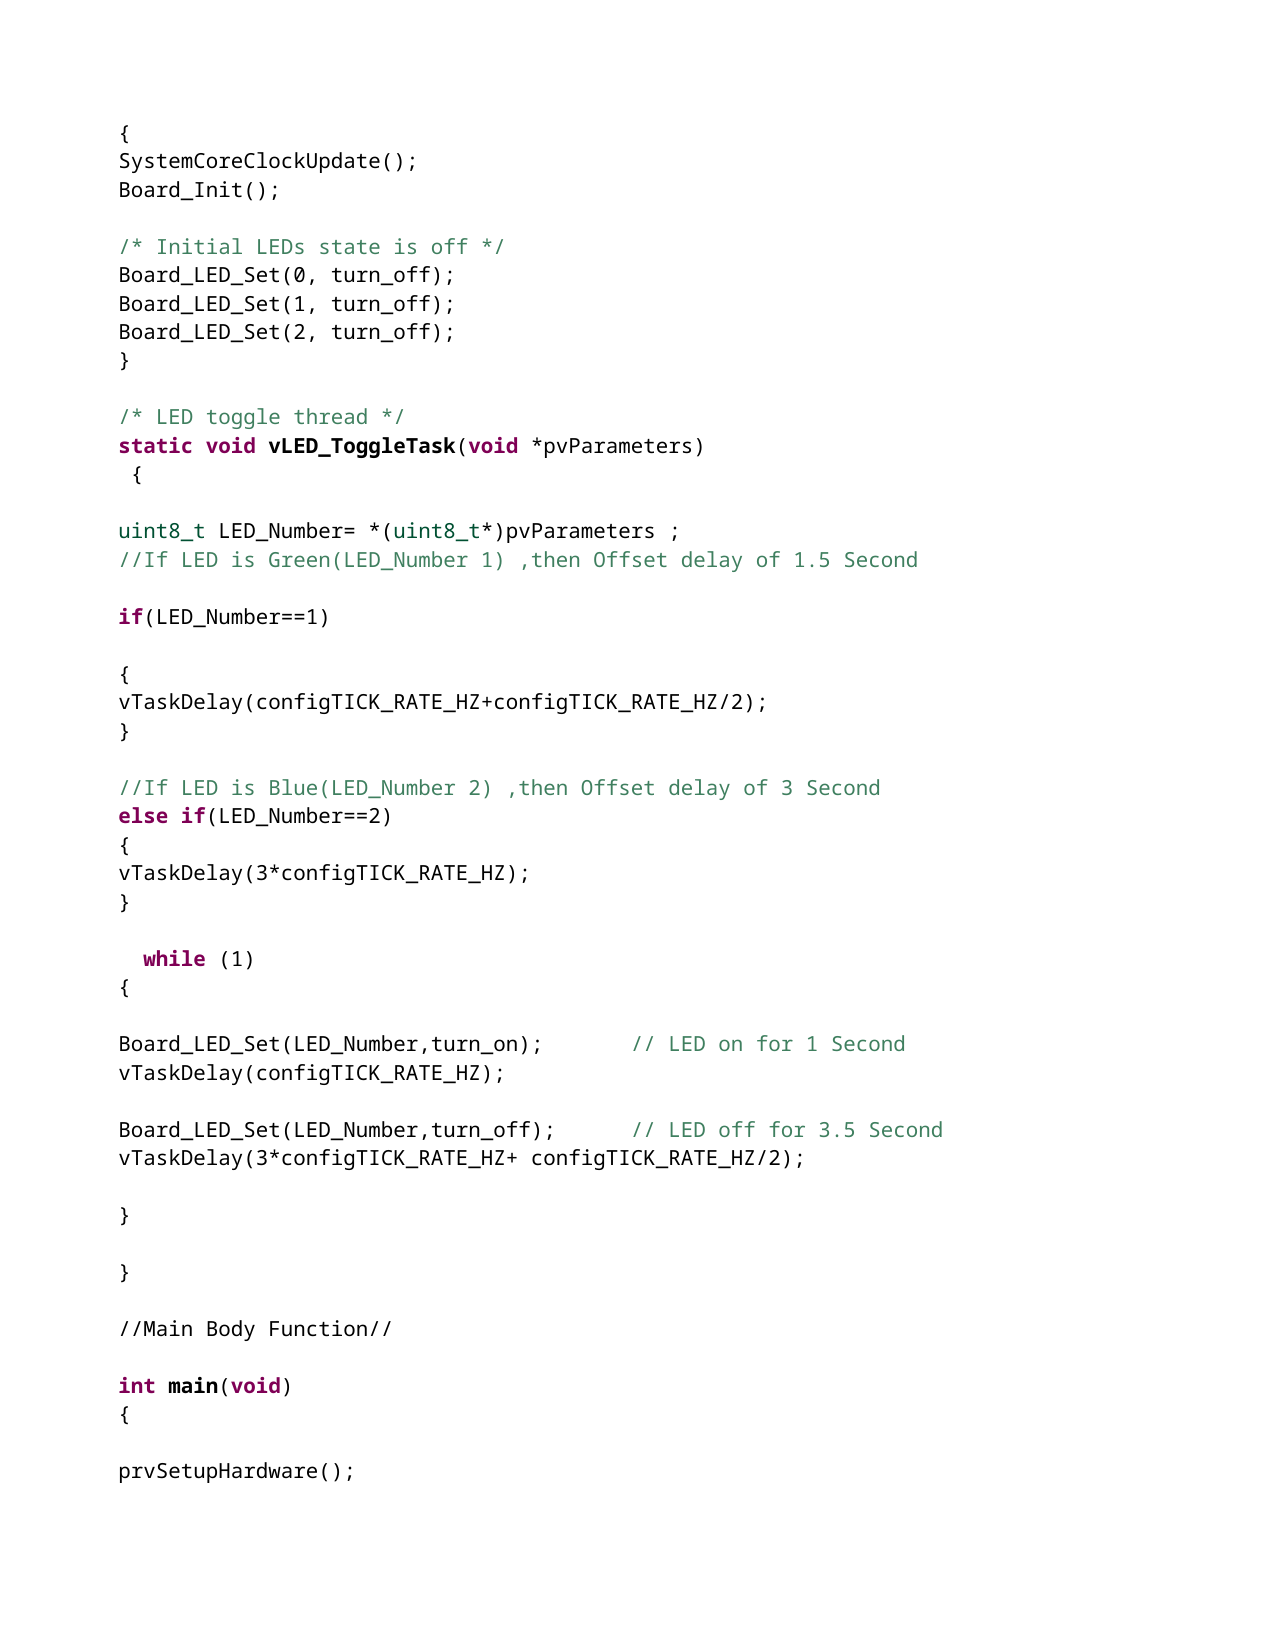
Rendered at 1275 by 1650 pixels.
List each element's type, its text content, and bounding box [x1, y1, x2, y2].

text } [118, 346, 1157, 374]
text int main(void) [118, 1371, 1157, 1399]
text Board_LED_Set(LED_Number,turn_on); // LED on for 1 Second [118, 1029, 1157, 1058]
text uint8_t LED_Number= *(uint8_t*)pvParameters ; [118, 516, 1157, 545]
text vTaskDelay(3*configTICK_RATE_HZ); [118, 858, 1157, 887]
text { [118, 459, 1157, 488]
text { [118, 1399, 1157, 1428]
text } [118, 1257, 1157, 1286]
text //Main Body Function// [118, 1314, 1157, 1342]
text Board_LED_Set(0, turn_off); [118, 260, 1157, 289]
text static void vLED_ToggleTask(void *pvParameters) [118, 431, 1157, 459]
text { [118, 659, 1157, 687]
text Board_LED_Set(2, turn_off); [118, 317, 1157, 346]
text } [118, 716, 1157, 744]
text if(LED_Number==1) [118, 602, 1157, 630]
text /* LED toggle thread */ [118, 402, 1157, 431]
text vTaskDelay(3*configTICK_RATE_HZ+ configTICK_RATE_HZ/2); [118, 1143, 1157, 1172]
text /* Initial LEDs state is off */ [118, 232, 1157, 260]
text vTaskDelay(configTICK_RATE_HZ+configTICK_RATE_HZ/2); [118, 687, 1157, 716]
text vTaskDelay(configTICK_RATE_HZ); [118, 1058, 1157, 1086]
text //If LED is Blue(LED_Number 2) ,then Offset delay of 3 Second [118, 773, 1157, 802]
text Board_LED_Set(LED_Number,turn_off); // LED off for 3.5 Second [118, 1115, 1157, 1143]
text Board_Init(); [118, 175, 1157, 203]
text SystemCoreClockUpdate(); [118, 147, 1157, 175]
text } [118, 1200, 1157, 1228]
text else if(LED_Number==2) [118, 802, 1157, 830]
text } [118, 887, 1157, 915]
text //If LED is Green(LED_Number 1) ,then Offset delay of 1.5 Second [118, 545, 1157, 573]
text { [118, 830, 1157, 858]
text Board_LED_Set(1, turn_off); [118, 289, 1157, 317]
text while (1) [118, 944, 1157, 972]
text { [118, 118, 1157, 147]
text prvSetupHardware(); [118, 1457, 1157, 1485]
text { [118, 972, 1157, 1001]
